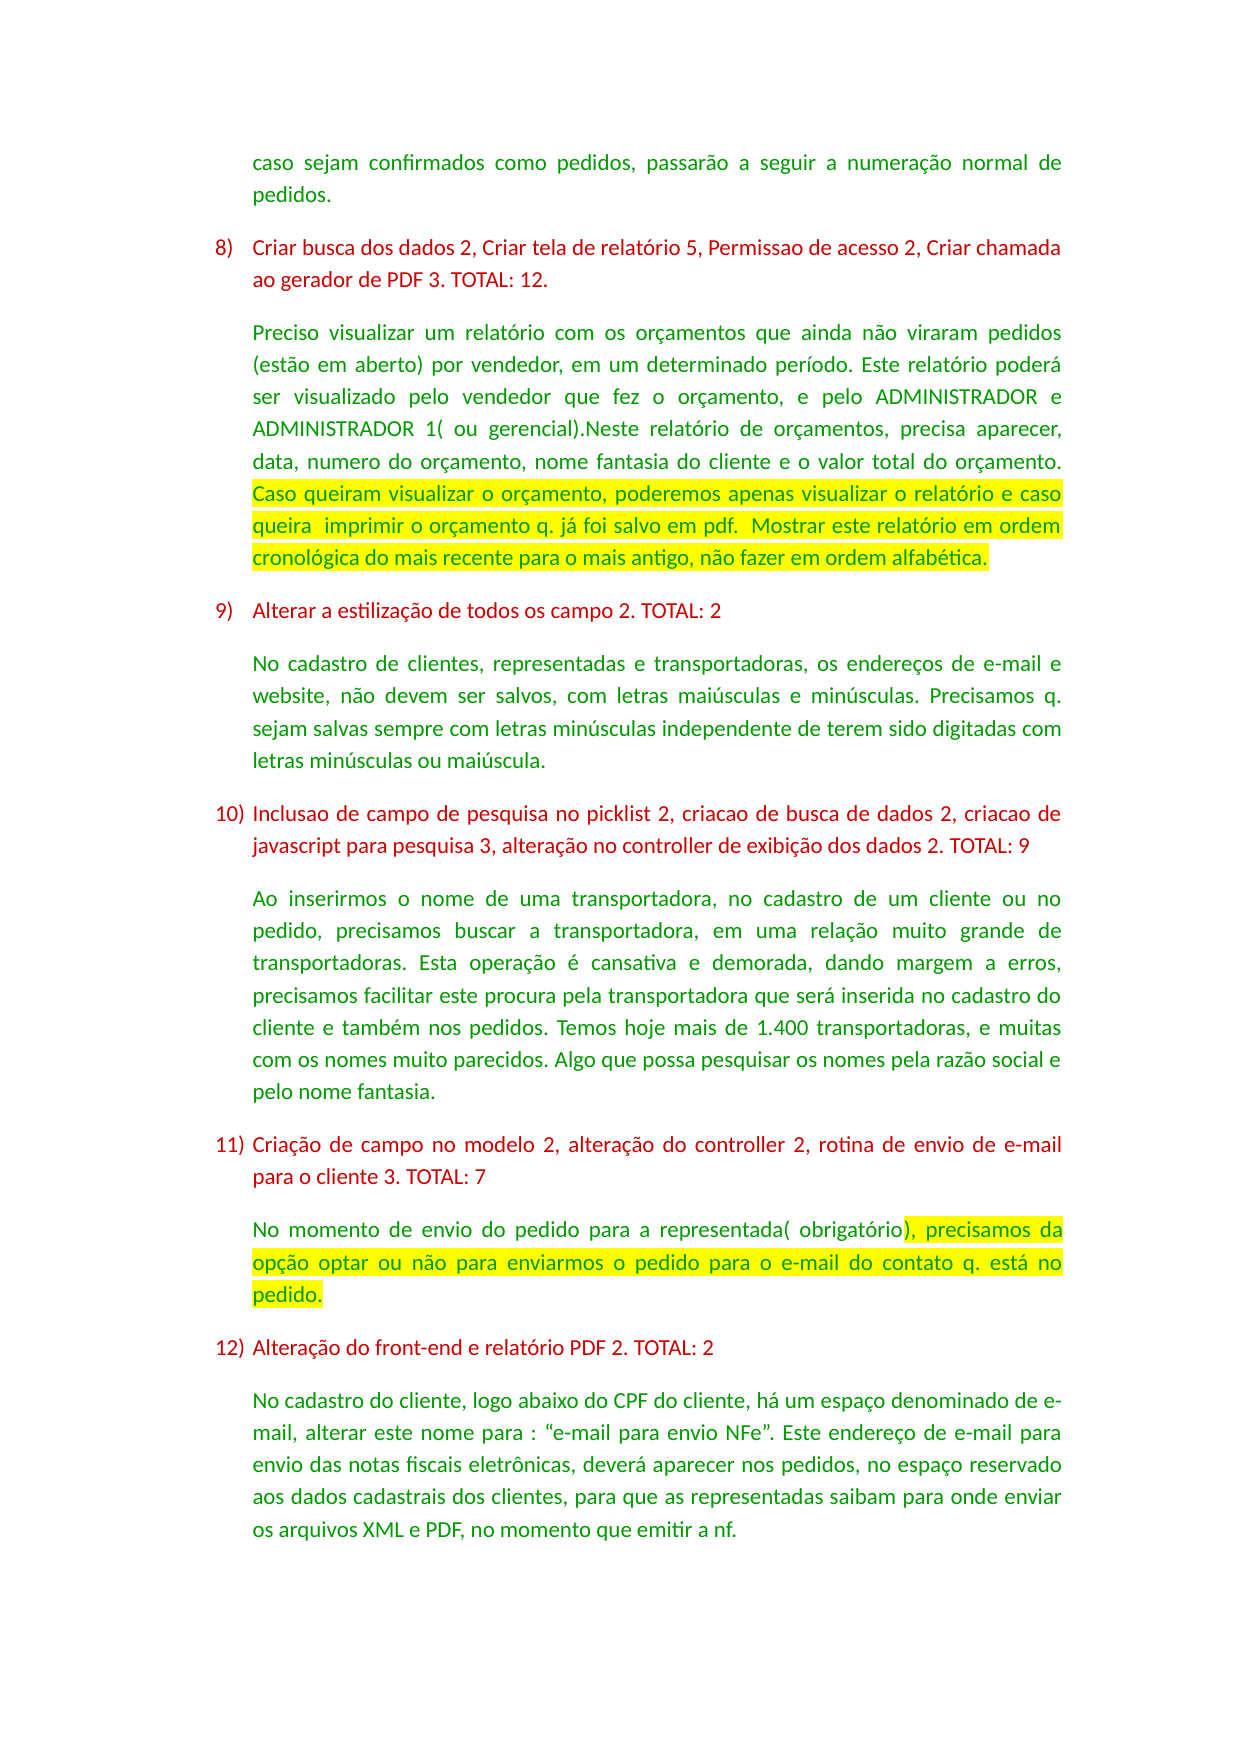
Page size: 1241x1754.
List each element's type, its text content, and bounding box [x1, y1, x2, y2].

list No cadastro de clientes, representadas e transportadoras, os endereços de e-mail e website, não devem ser salvos, com letras maiúsculas e minúsculas. Precisamos q. sejam salvas sempre com letras minúsculas independente de terem sido digitadas com letras minúsculas ou maiúscula. [215, 649, 1063, 774]
list Alteração do front-end e relatório PDF 2. TOTAL: 2 [215, 1333, 1063, 1361]
list Preciso visualizar um relatório com os orçamentos que ainda não viraram pedidos (estão em aberto) por vendedor, em um determinado período. Este relatório poderá ser visualizado pelo vendedor que fez o orçamento, e pelo ADMINISTRADOR e ADMINISTRADOR 1( ou gerencial).Neste relatório de orçamentos, precisa aparecer, data, numero do orçamento, nome fantasia do cliente e o valor total do orçamento. Caso queiram visualizar o orçamento, poderemos apenas visualizar o relatório e caso queira imprimir o orçamento q. já foi salvo em pdf. Mostrar este relatório em ordem cronológica do mais recente para o mais antigo, não fazer em ordem alfabética. [215, 318, 1063, 571]
list caso sejam confirmados como pedidos, passarão a seguir a numeração normal de pedidos. [215, 148, 1063, 208]
list Inclusao de campo de pesquisa no picklist 2, criacao de busca de dados 2, criacao de javascript para pesquisa 3, alteração no controller de exibição dos dados 2. TOTAL: 9 [215, 799, 1063, 859]
list No momento de envio do pedido para a representada( obrigatório), precisamos da opção optar ou não para enviarmos o pedido para o e-mail do contato q. está no pedido. [215, 1216, 1063, 1308]
list Ao inserirmos o nome de uma transportadora, no cadastro de um cliente ou no pedido, precisamos buscar a transportadora, em uma relação muito grande de transportadoras. Esta operação é cansativa e demorada, dando margem a erros, precisamos facilitar este procura pela transportadora que será inserida no cadastro do cliente e também nos pedidos. Temos hoje mais de 1.400 transportadoras, e muitas com os nomes muito parecidos. Algo que possa pesquisar os nomes pela razão social e pelo nome fantasia. [215, 884, 1063, 1105]
list No cadastro do cliente, logo abaixo do CPF do cliente, há um espaço denominado de e-mail, alterar este nome para : “e-mail para envio NFe”. Este endereço de e-mail para envio das notas fiscais eletrônicas, deverá aparecer nos pedidos, no espaço reservado aos dados cadastrais dos clientes, para que as representadas saibam para onde enviar os arquivos XML e PDF, no momento que emitir a nf. [215, 1386, 1063, 1543]
list Criar busca dos dados 2, Criar tela de relatório 5, Permissao de acesso 2, Criar chamada ao gerador de PDF 3. TOTAL: 12. [215, 233, 1063, 293]
list Criação de campo no modelo 2, alteração do controller 2, rotina de envio de e-mail para o cliente 3. TOTAL: 7 [215, 1130, 1063, 1191]
list Alterar a estilização de todos os campo 2. TOTAL: 2 [215, 596, 1063, 624]
